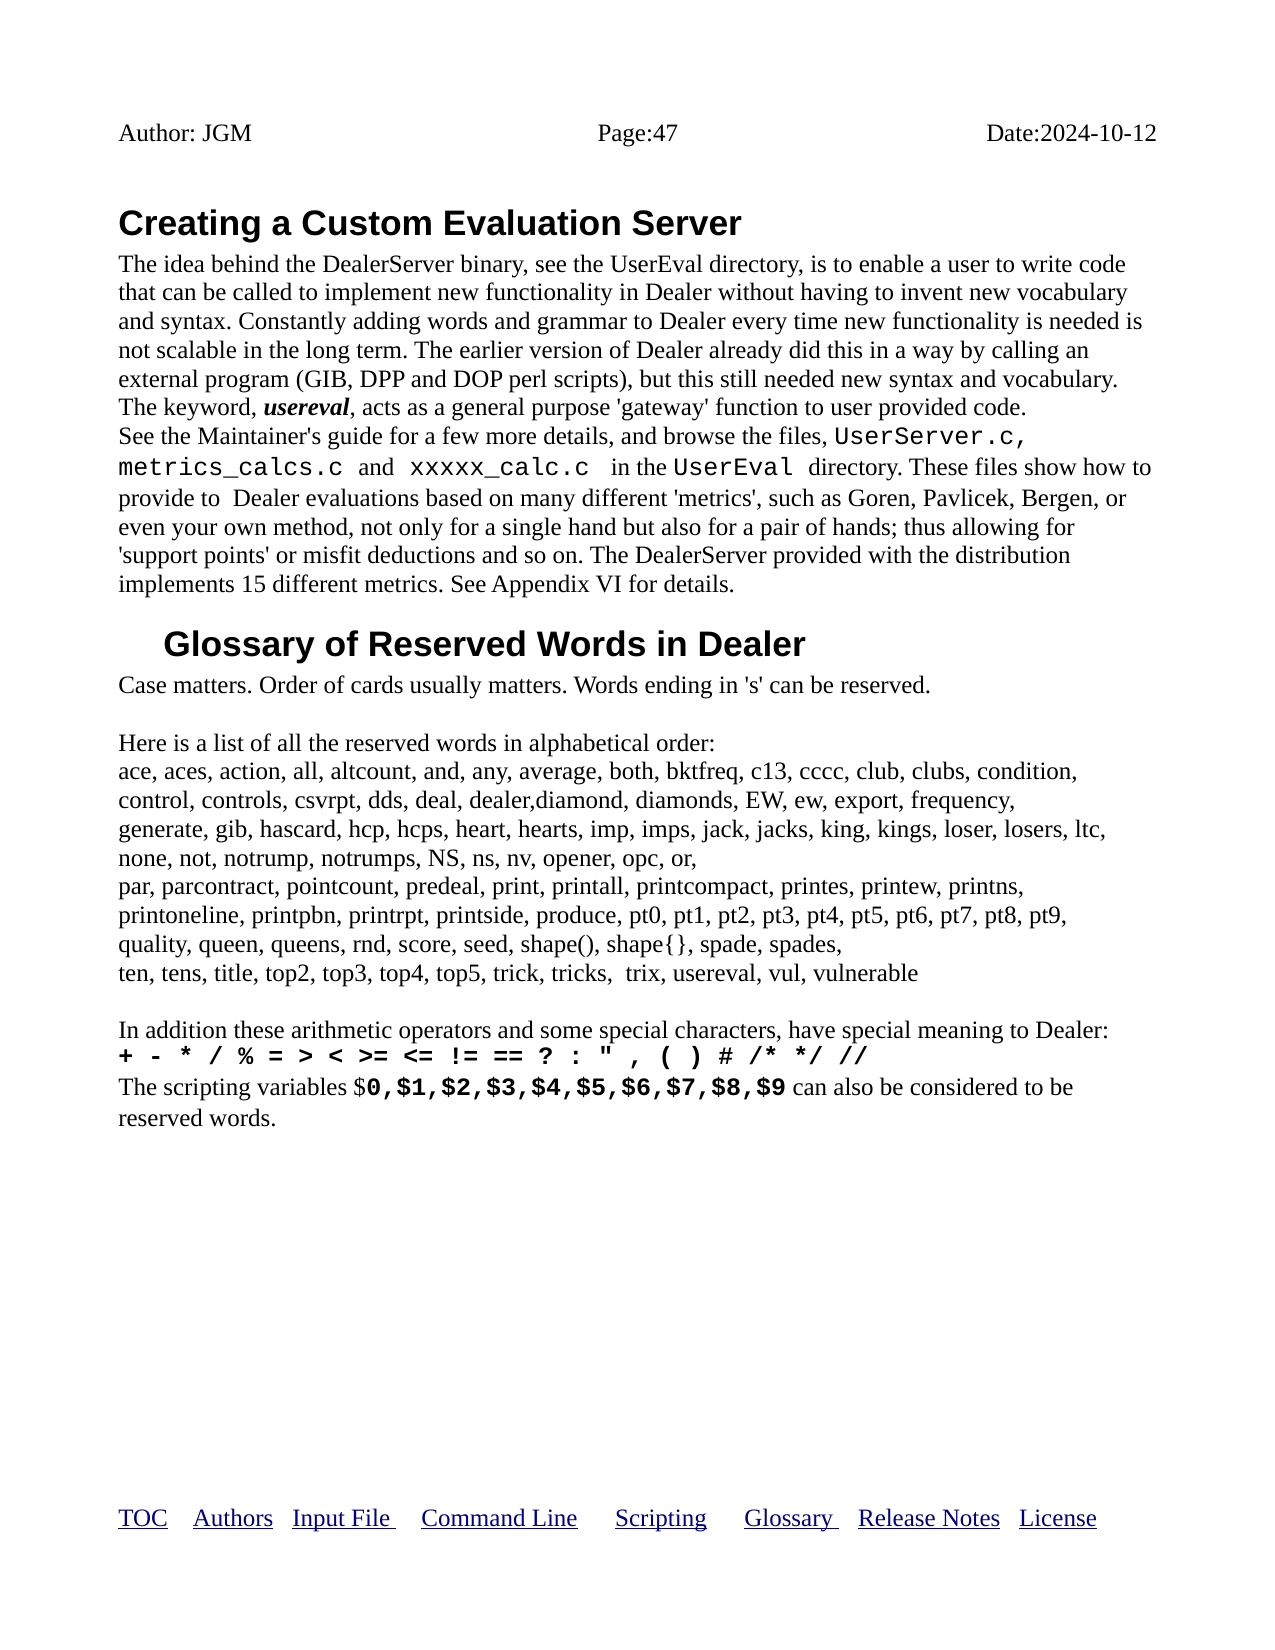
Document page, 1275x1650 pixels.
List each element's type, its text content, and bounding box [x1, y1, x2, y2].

text none, not, notrump, notrumps, NS, ns, nv, opener, opc, or, [118, 843, 1157, 871]
text par, parcontract, pointcount, predeal, print, printall, printcompact, printes, printew, printns, printoneline, printpbn, printrpt, printside, produce, pt0, pt1, pt2, pt3, pt4, pt5, pt6, pt7, pt8, pt9, [118, 871, 1157, 929]
text Here is a list of all the reserved words in alphabetical order: [118, 728, 1157, 756]
text In addition these arithmetic operators and some special characters, have special meaning to Dealer: [118, 1015, 1157, 1044]
text Case matters. Order of cards usually matters. Words ending in 's' can be reserved. [118, 670, 1157, 699]
text ten, tens, title, top2, top3, top4, top5, trick, tricks, trix, usereval, vul, vulnerable [118, 958, 1157, 986]
text + - * / % = > < >= <= != == ? : " , ( ) # /* */ // [118, 1044, 1157, 1072]
text The scripting variables $0,$1,$2,$3,$4,$5,$6,$7,$8,$9 can also be considered to be reserved words. [118, 1072, 1157, 1132]
text ace, aces, action, all, altcount, and, any, average, both, bktfreq, c13, cccc, club, clubs, condition, control, controls, csvrpt, dds, deal, dealer,diamond, diamonds, EW, ew, export, frequency, [118, 756, 1157, 814]
subtitle Glossary of Reserved Words in Dealer [118, 623, 1157, 664]
text quality, queen, queens, rnd, score, seed, shape(), shape{}, spade, spades, [118, 929, 1157, 958]
text generate, gib, hascard, hcp, hcps, heart, hearts, imp, imps, jack, jacks, king, kings, loser, losers, ltc, [118, 814, 1157, 843]
text The idea behind the DealerServer binary, see the UserEval directory, is to enable a user to write code that can be called to implement new functionality in Dealer without having to invent new vocabulary and syntax. Constantly adding words and grammar to Dealer every time new functionality is needed is not scalable in the long term. The earlier version of Dealer already did this in a way by calling an external program (GIB, DPP and DOP perl scripts), but this still needed new syntax and vocabulary. The keyword, usereval, acts as a general purpose 'gateway' function to user provided code. [118, 249, 1157, 421]
text See the Maintainer's guide for a few more details, and browse the files, UserServer.c, metrics_calcs.c and xxxxx_calc.c in the UserEval directory. These files show how to provide to Dealer evaluations based on many different 'metrics', such as Goren, Pavlicek, Bergen, or even your own method, not only for a single hand but also for a pair of hands; thus allowing for 'support points' or misfit deductions and so on. The DealerServer provided with the distribution implements 15 different metrics. See Appendix VI for details. [118, 421, 1157, 598]
subtitle Creating a Custom Evaluation Server [118, 202, 1157, 243]
